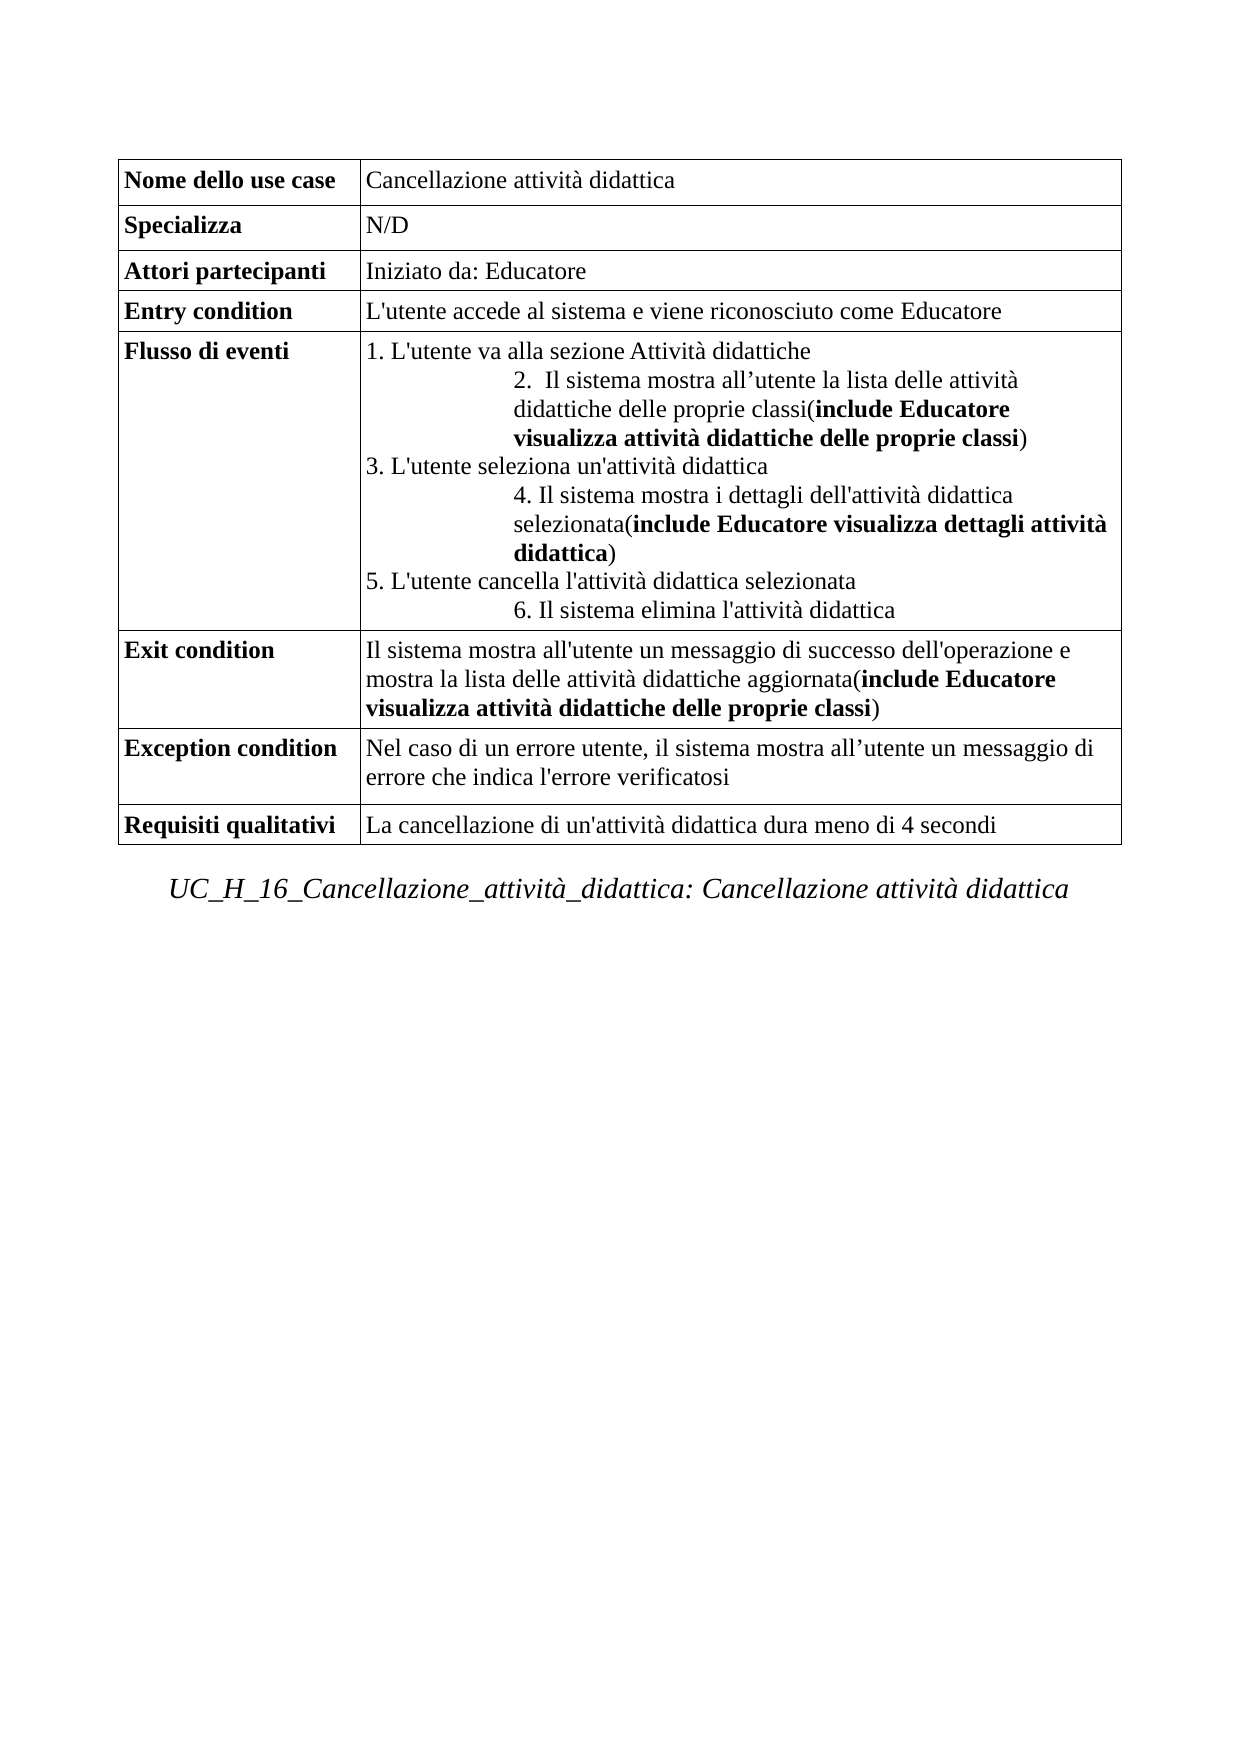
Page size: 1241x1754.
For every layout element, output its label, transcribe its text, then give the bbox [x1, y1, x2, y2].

table_header Cancellazione attività didattica [361, 160, 1121, 205]
table_header Nome dello use case [119, 160, 360, 205]
table_cell Specializza [119, 206, 360, 250]
text UC_H_16_Cancellazione_attività_didattica: Cancellazione attività didattica [118, 871, 1122, 904]
table_cell Entry condition [119, 291, 360, 331]
table_cell L'utente accede al sistema e viene riconosciuto come Educatore [361, 291, 1121, 331]
table_cell Il sistema mostra all'utente un messaggio di successo dell'operazione e mostra la lista delle attività didattiche aggiornata(include Educatore visualizza attività didattiche delle proprie classi) [361, 631, 1121, 727]
table_cell Iniziato da: Educatore [361, 251, 1121, 290]
table_cell La cancellazione di un'attività didattica dura meno di 4 secondi [361, 805, 1121, 844]
table_cell Flusso di eventi [119, 332, 360, 630]
table_cell Requisiti qualitativi [119, 805, 360, 844]
table_cell Exit condition [119, 631, 360, 727]
table_cell Nel caso di un errore utente, il sistema mostra all’utente un messaggio di errore che indica l'errore verificatosi [361, 729, 1121, 804]
table_cell Attori partecipanti [119, 251, 360, 290]
table_cell N/D [361, 206, 1121, 250]
table_cell L'utente va alla sezione Attività didattiche Il sistema mostra all’utente la lista delle attività didattiche delle proprie classi(include Educatore visualizza attività didattiche delle proprie classi) L'utente seleziona un'attività didattica Il sistema mostra i dettagli dell'attività didattica selezionata(include Educatore visualizza dettagli attività didattica) L'utente cancella l'attività didattica selezionata Il sistema elimina l'attività didattica [361, 332, 1121, 630]
table_cell Exception condition [119, 729, 360, 804]
